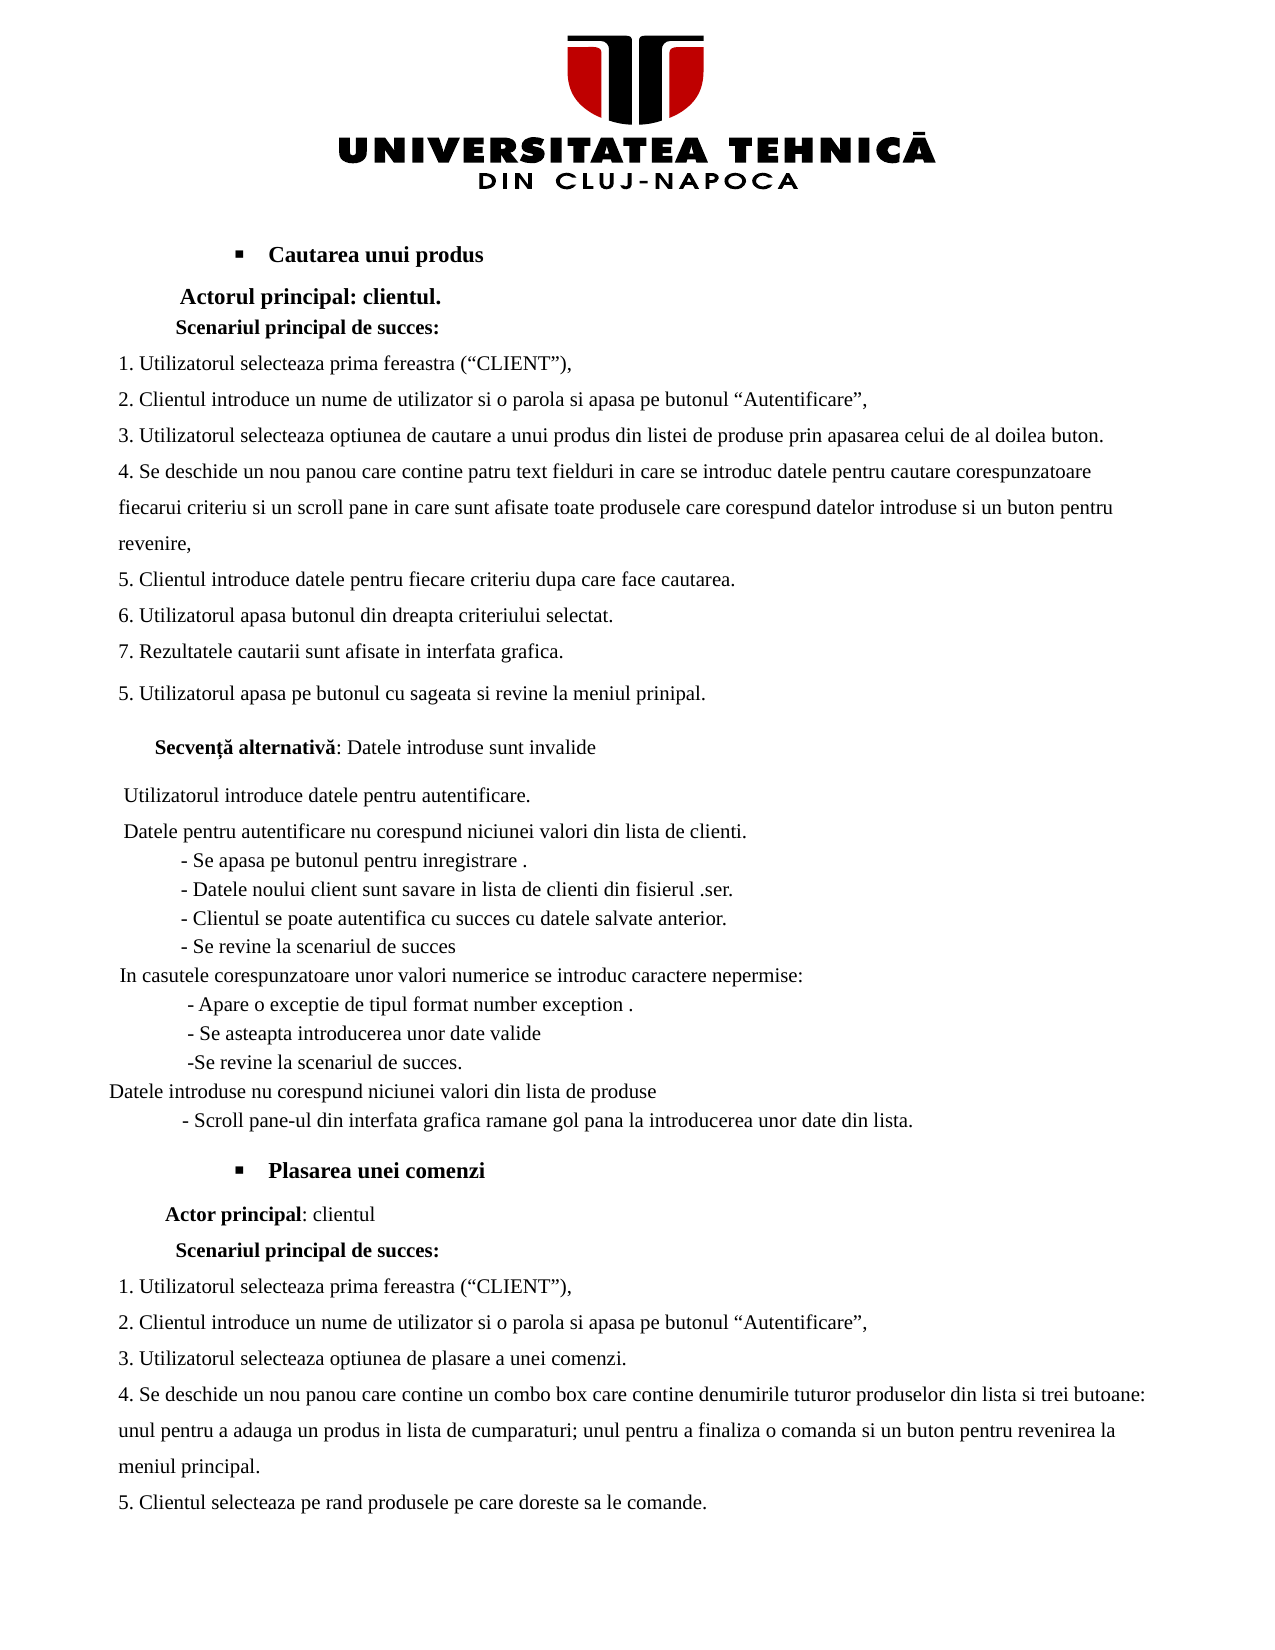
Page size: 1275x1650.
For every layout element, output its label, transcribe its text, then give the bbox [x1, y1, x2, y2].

list - Clientul se poate autentifica cu succes cu datele salvate anterior. [109, 906, 1157, 930]
subtitle Plasarea unei comenzi [231, 1157, 1157, 1183]
list - Datele noului client sunt savare in lista de clienti din fisierul .ser. [109, 877, 1157, 901]
text 6. Utilizatorul apasa butonul din dreapta criteriului selectat. [118, 603, 1157, 627]
text Scenariul principal de succes: [118, 1238, 1157, 1262]
text - Scroll pane-ul din interfata grafica ramane gol pana la introducerea unor date din lista. [109, 1108, 1157, 1132]
list Datele pentru autentificare nu corespund niciunei valori din lista de clienti. [109, 819, 1157, 843]
text - Se asteapta introducerea unor date valide [109, 1021, 1157, 1045]
text Scenariul principal de succes: [118, 315, 1157, 339]
text 4. Se deschide un nou panou care contine patru text fielduri in care se introduc datele pentru cautare corespunzatoare fiecarui criteriu si un scroll pane in care sunt afisate toate produsele care corespund datelor introduse si un buton pentru revenire, [118, 459, 1157, 555]
text 5. Clientul selecteaza pe rand produsele pe care doreste sa le comande. [118, 1490, 1157, 1514]
text 2. Clientul introduce un nume de utilizator si o parola si apasa pe butonul “Autentificare”, 3. Utilizatorul selecteaza optiunea de plasare a unei comenzi. [118, 1310, 1157, 1370]
text 1. Utilizatorul selecteaza prima fereastra (“CLIENT”), [118, 1274, 1157, 1298]
text Secvență alternativă: Datele introduse sunt invalide [118, 735, 1157, 759]
text 5. Clientul introduce datele pentru fiecare criteriu dupa care face cautarea. [118, 567, 1157, 591]
text 4. Se deschide un nou panou care contine un combo box care contine denumirile tuturor produselor din lista si trei butoane: unul pentru a adauga un produs in lista de cumparaturi; unul pentru a finaliza o comanda si un buton pentru revenirea la meniul principal. [118, 1382, 1157, 1478]
list - Se revine la scenariul de succes [109, 934, 1157, 958]
text In casutele corespunzatoare unor valori numerice se introduc caractere nepermise: [109, 963, 1157, 987]
text - Apare o exceptie de tipul format number exception . [109, 992, 1157, 1016]
text -Se revine la scenariul de succes. [109, 1050, 1157, 1074]
text Actorul principal: clientul. [118, 283, 1157, 309]
text Utilizatorul introduce datele pentru autentificare. [118, 783, 1157, 807]
subtitle Cautarea unui produs [231, 241, 1157, 267]
text 7. Rezultatele cautarii sunt afisate in interfata grafica. [118, 639, 1157, 663]
text 5. Utilizatorul apasa pe butonul cu sageata si revine la meniul prinipal. [118, 681, 1157, 705]
text 2. Clientul introduce un nume de utilizator si o parola si apasa pe butonul “Autentificare”, 3. Utilizatorul selecteaza optiunea de cautare a unui produs din listei de produse prin apasarea celui de al doilea buton. [118, 387, 1157, 447]
text 1. Utilizatorul selecteaza prima fereastra (“CLIENT”), [118, 351, 1157, 375]
list - Se apasa pe butonul pentru inregistrare . [109, 848, 1157, 872]
text Datele introduse nu corespund niciunei valori din lista de produse [109, 1079, 1157, 1103]
list Actor principal: clientul [90, 1202, 1157, 1226]
